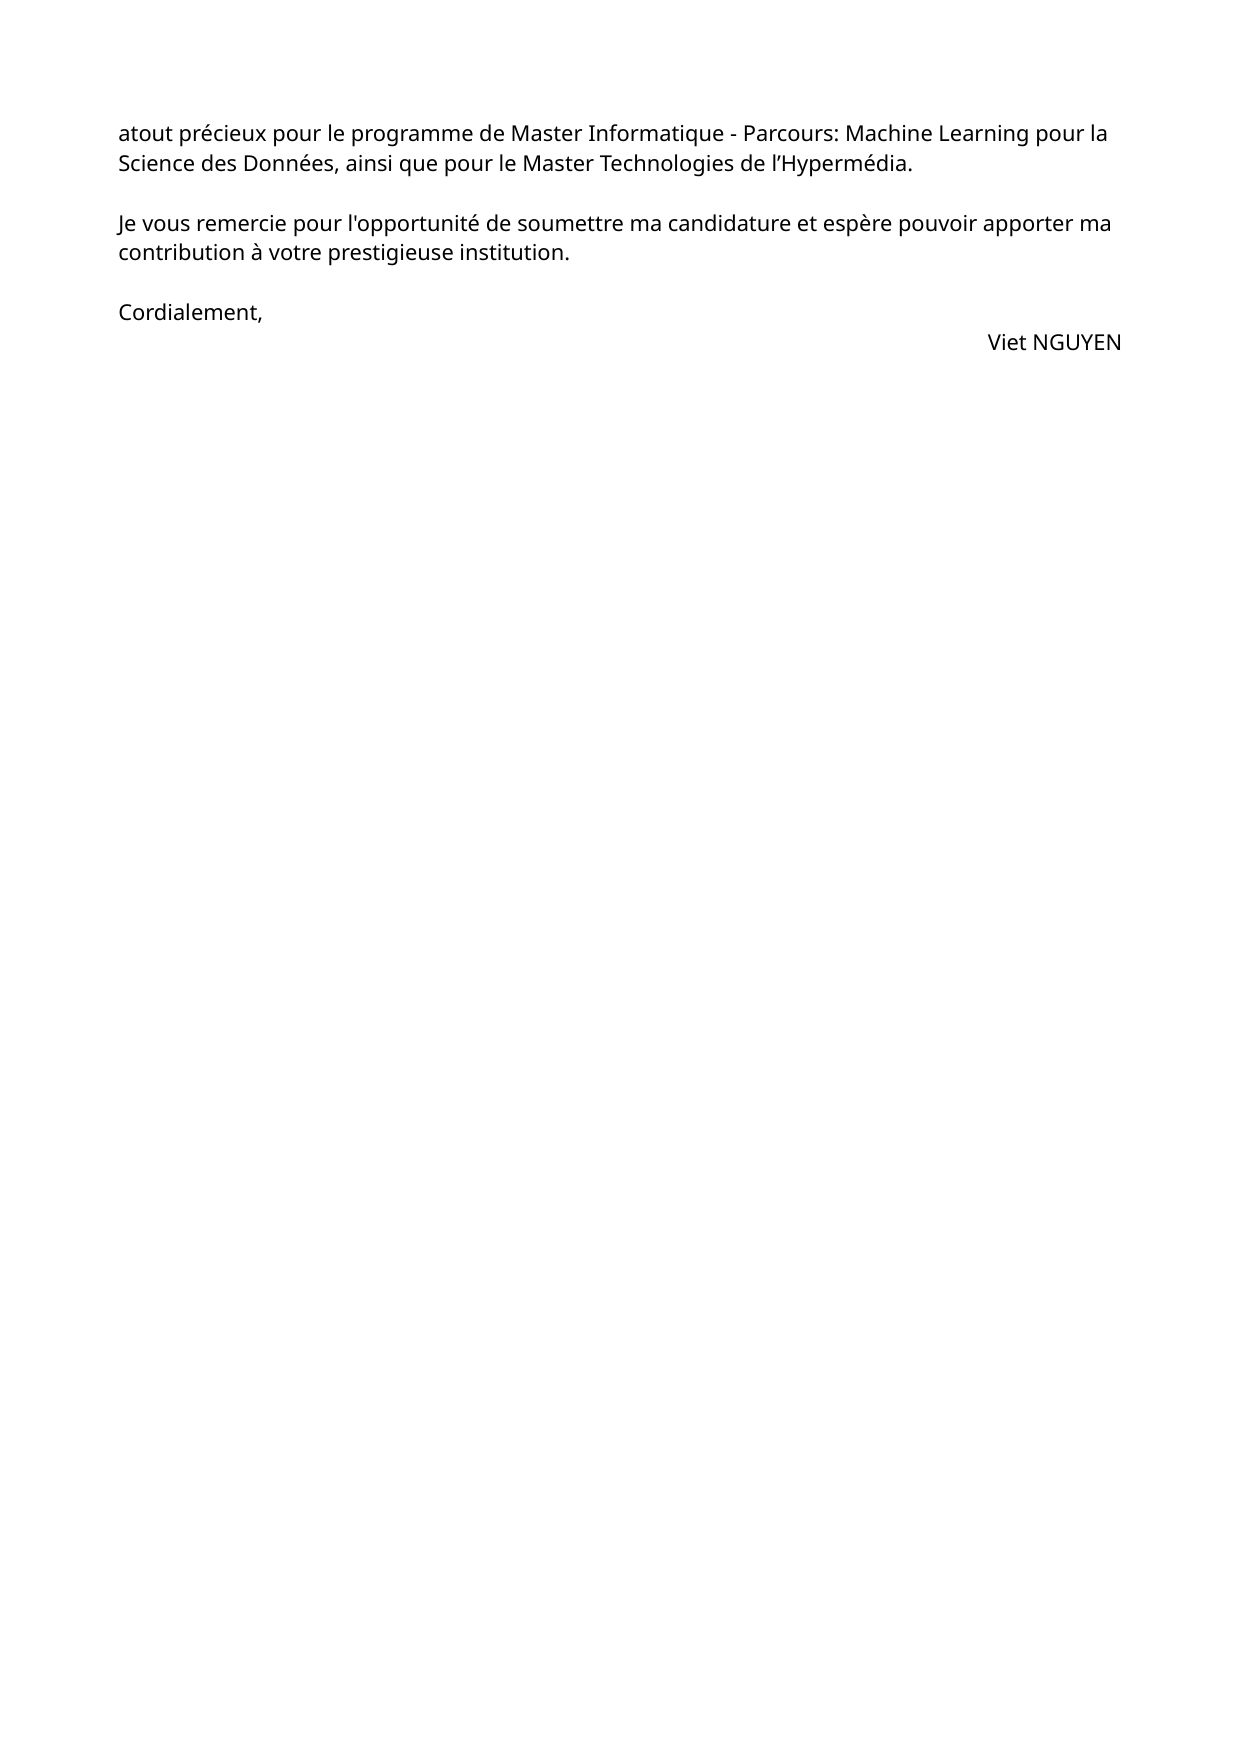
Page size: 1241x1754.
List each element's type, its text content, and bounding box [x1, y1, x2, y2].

text Cordialement, [118, 297, 1122, 327]
text atout précieux pour le programme de Master Informatique - Parcours: Machine Learning pour la Science des Données, ainsi que pour le Master Technologies de l’Hypermédia. [118, 118, 1122, 178]
text Viet NGUYEN [118, 327, 1122, 356]
text Je vous remercie pour l'opportunité de soumettre ma candidature et espère pouvoir apporter ma contribution à votre prestigieuse institution. [118, 207, 1122, 267]
